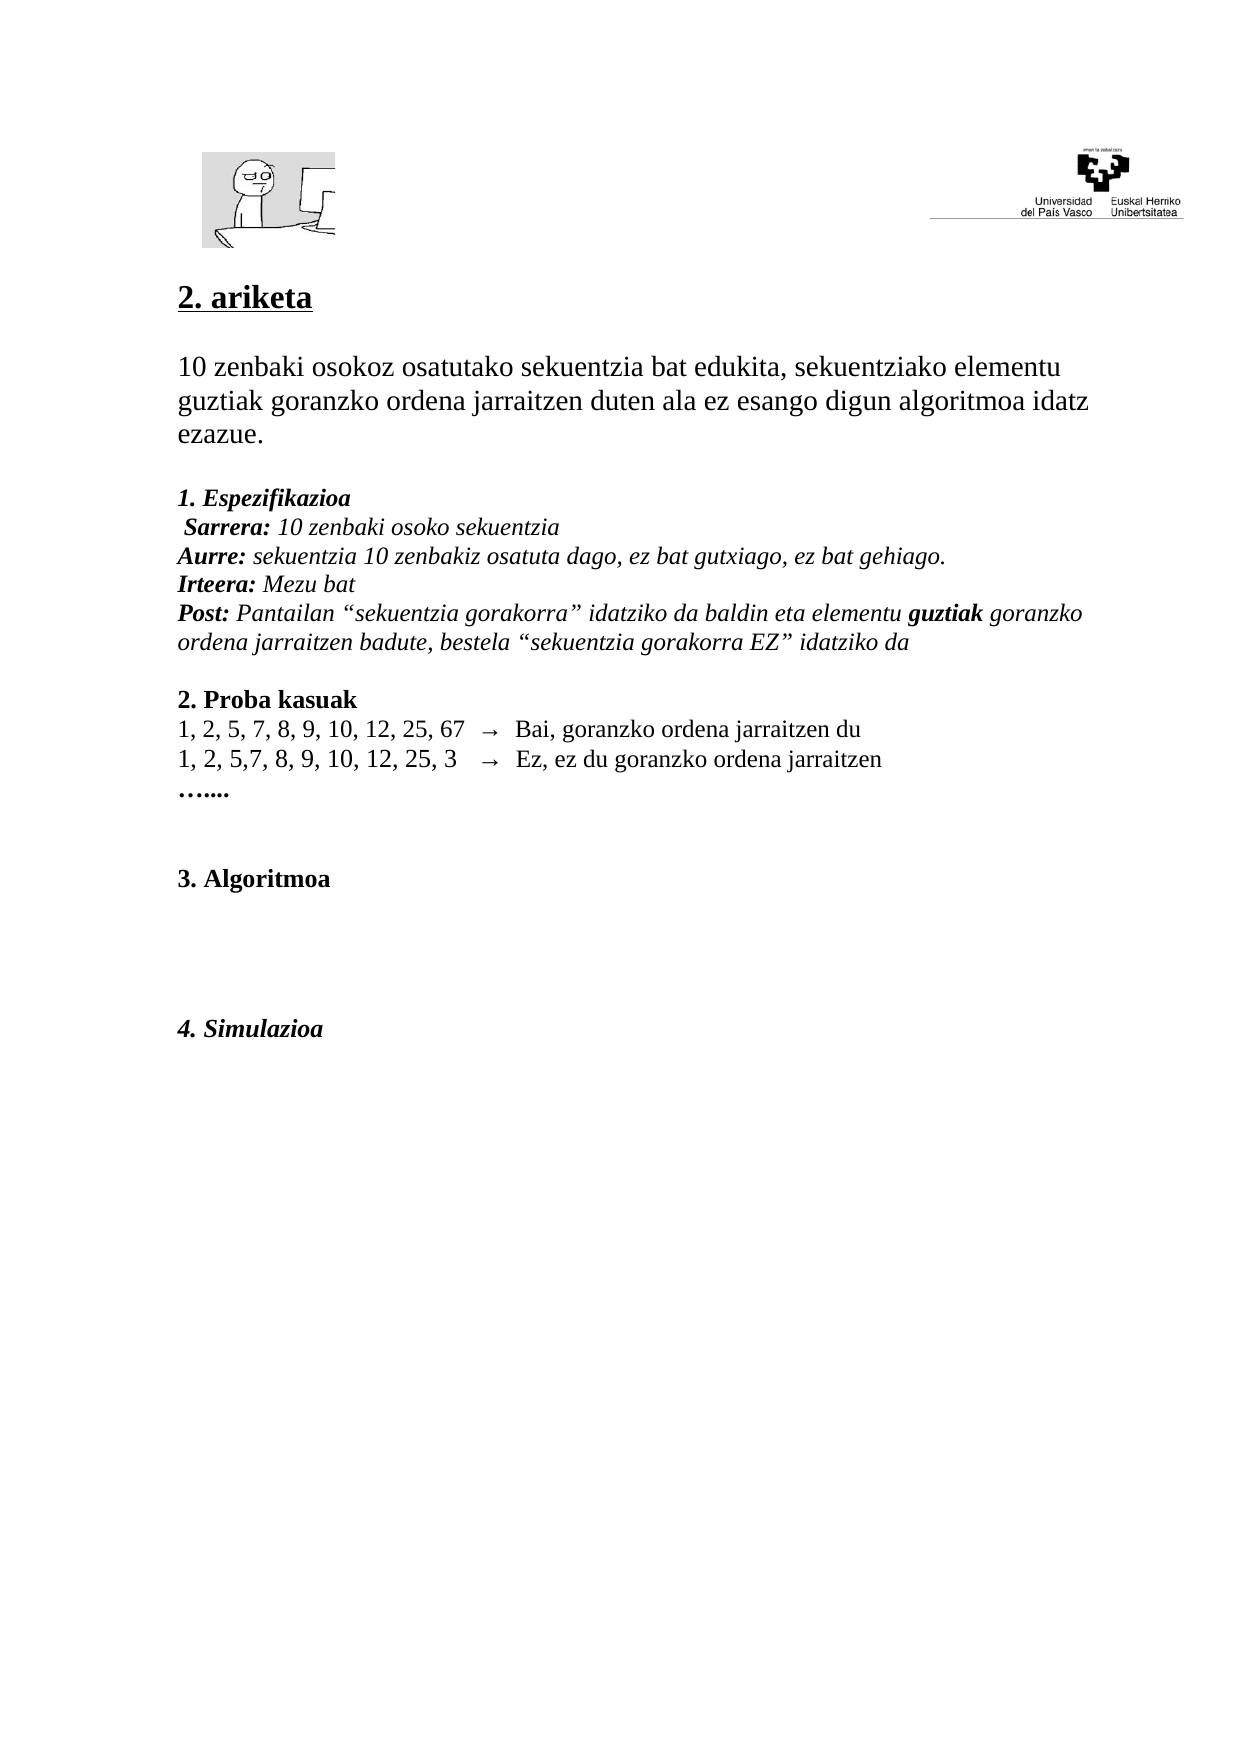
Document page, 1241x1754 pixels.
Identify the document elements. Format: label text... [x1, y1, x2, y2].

text 2. Proba kasuak [177, 684, 1152, 714]
text ….... [177, 773, 1152, 803]
text 4. Simulazioa [177, 1013, 1152, 1043]
text 10 zenbaki osokoz osatutako sekuentzia bat edukita, sekuentziako elementu guztiak goranzko ordena jarraitzen duten ala ez esango digun algoritmoa idatz ezazue. [177, 349, 1152, 450]
text Aurre: sekuentzia 10 zenbakiz osatuta dago, ez bat gutxiago, ez bat gehiago. [177, 541, 1152, 569]
text Irteera: Mezu bat [177, 569, 1152, 598]
picture [202, 152, 336, 248]
text Sarrera: 10 zenbaki osoko sekuentzia [177, 512, 1152, 541]
text 1, 2, 5, 7, 8, 9, 10, 12, 25, 67 → Bai, goranzko ordena jarraitzen du [177, 714, 1152, 743]
text 1. Espezifikazioa [177, 483, 1152, 512]
text 2. ariketa [177, 277, 1152, 316]
text 1, 2, 5,7, 8, 9, 10, 12, 25, 3 → Ez, ez du goranzko ordena jarraitzen [177, 743, 1152, 773]
text 3. Algoritmoa [177, 863, 1152, 893]
text Post: Pantailan “sekuentzia gorakorra” idatziko da baldin eta elementu guztiak goranzko ordena jarraitzen badute, bestela “sekuentzia gorakorra EZ” idatziko da [177, 598, 1152, 656]
